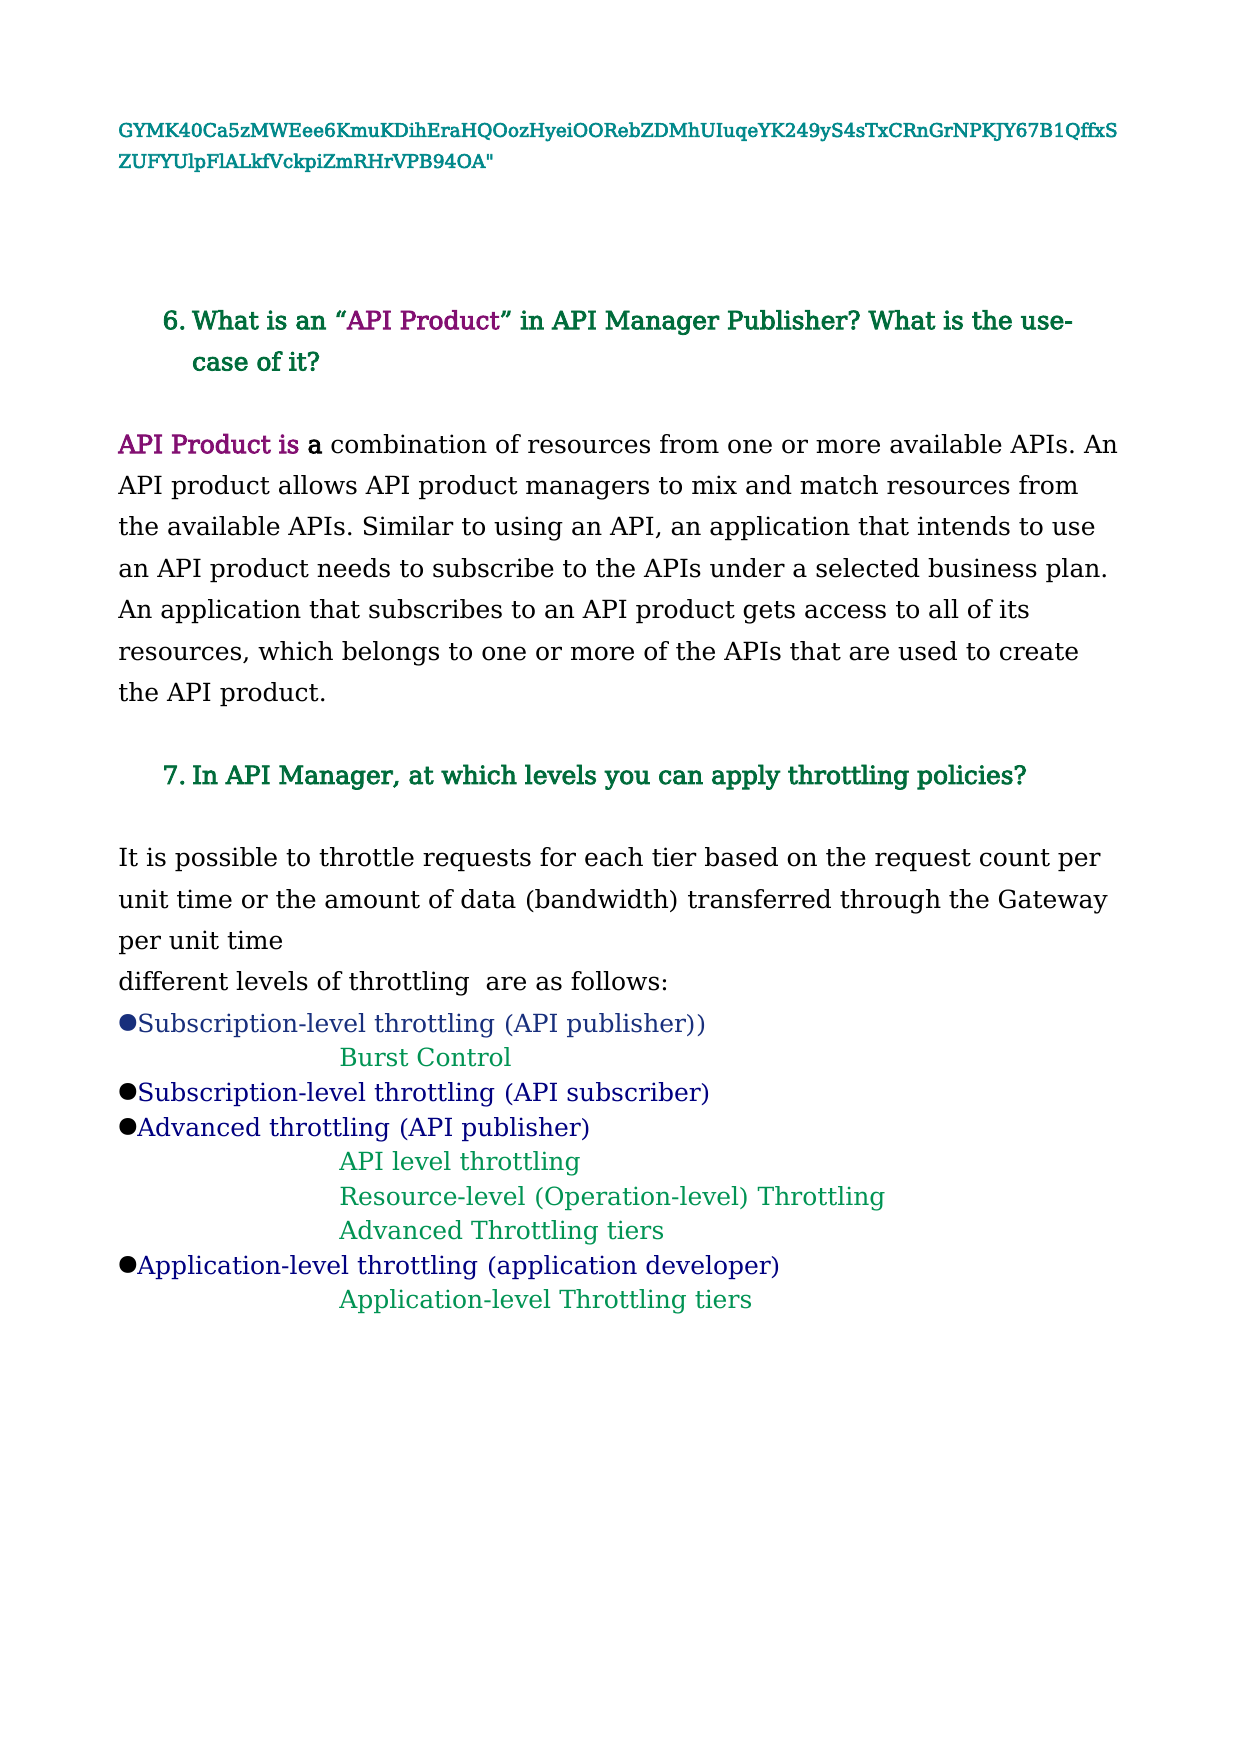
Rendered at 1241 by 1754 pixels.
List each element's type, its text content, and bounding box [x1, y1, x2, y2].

list Advanced throttling (API publisher) [118, 1111, 1122, 1141]
list Resource-level (Operation-level) Throttling [309, 1180, 1122, 1210]
text API Product is a combination of resources from one or more available APIs. An API product allows API product managers to mix and match resources from the available APIs. Similar to using an API, an application that intends to use an API product needs to subscribe to the APIs under a selected business plan. An application that subscribes to an API product gets access to all of its resources, which belongs to one or more of the APIs that are used to create the API product. [118, 428, 1122, 706]
list Application-level throttling (application developer) [118, 1249, 1122, 1279]
list Advanced Throttling tiers [309, 1215, 1122, 1245]
list API level throttling [309, 1146, 1122, 1176]
list Subscription-level throttling (API publisher)) [118, 1007, 1122, 1037]
text It is possible to throttle requests for each tier based on the request count per unit time or the amount of data (bandwidth) transferred through the Gateway per unit time [118, 842, 1122, 954]
list Application-level Throttling tiers [309, 1284, 1122, 1314]
list Burst Control [309, 1042, 1122, 1072]
text GYMK40Ca5zMWEee6KmuKDihEraHQOozHyeiOORebZDMhUIuqeYK249yS4sTxCRnGrNPKJY67B1QffxSZUFYUlpFlALkfVckpiZmRHrVPB94OA" [118, 118, 1122, 172]
list Subscription-level throttling (API subscriber) [118, 1076, 1122, 1107]
list What is an “API Product” in API Manager Publisher? What is the use-case of it? [162, 304, 1122, 376]
list In API Manager, at which levels you can apply throttling policies? [162, 759, 1122, 789]
text different levels of throttling are as follows: [118, 966, 1122, 996]
